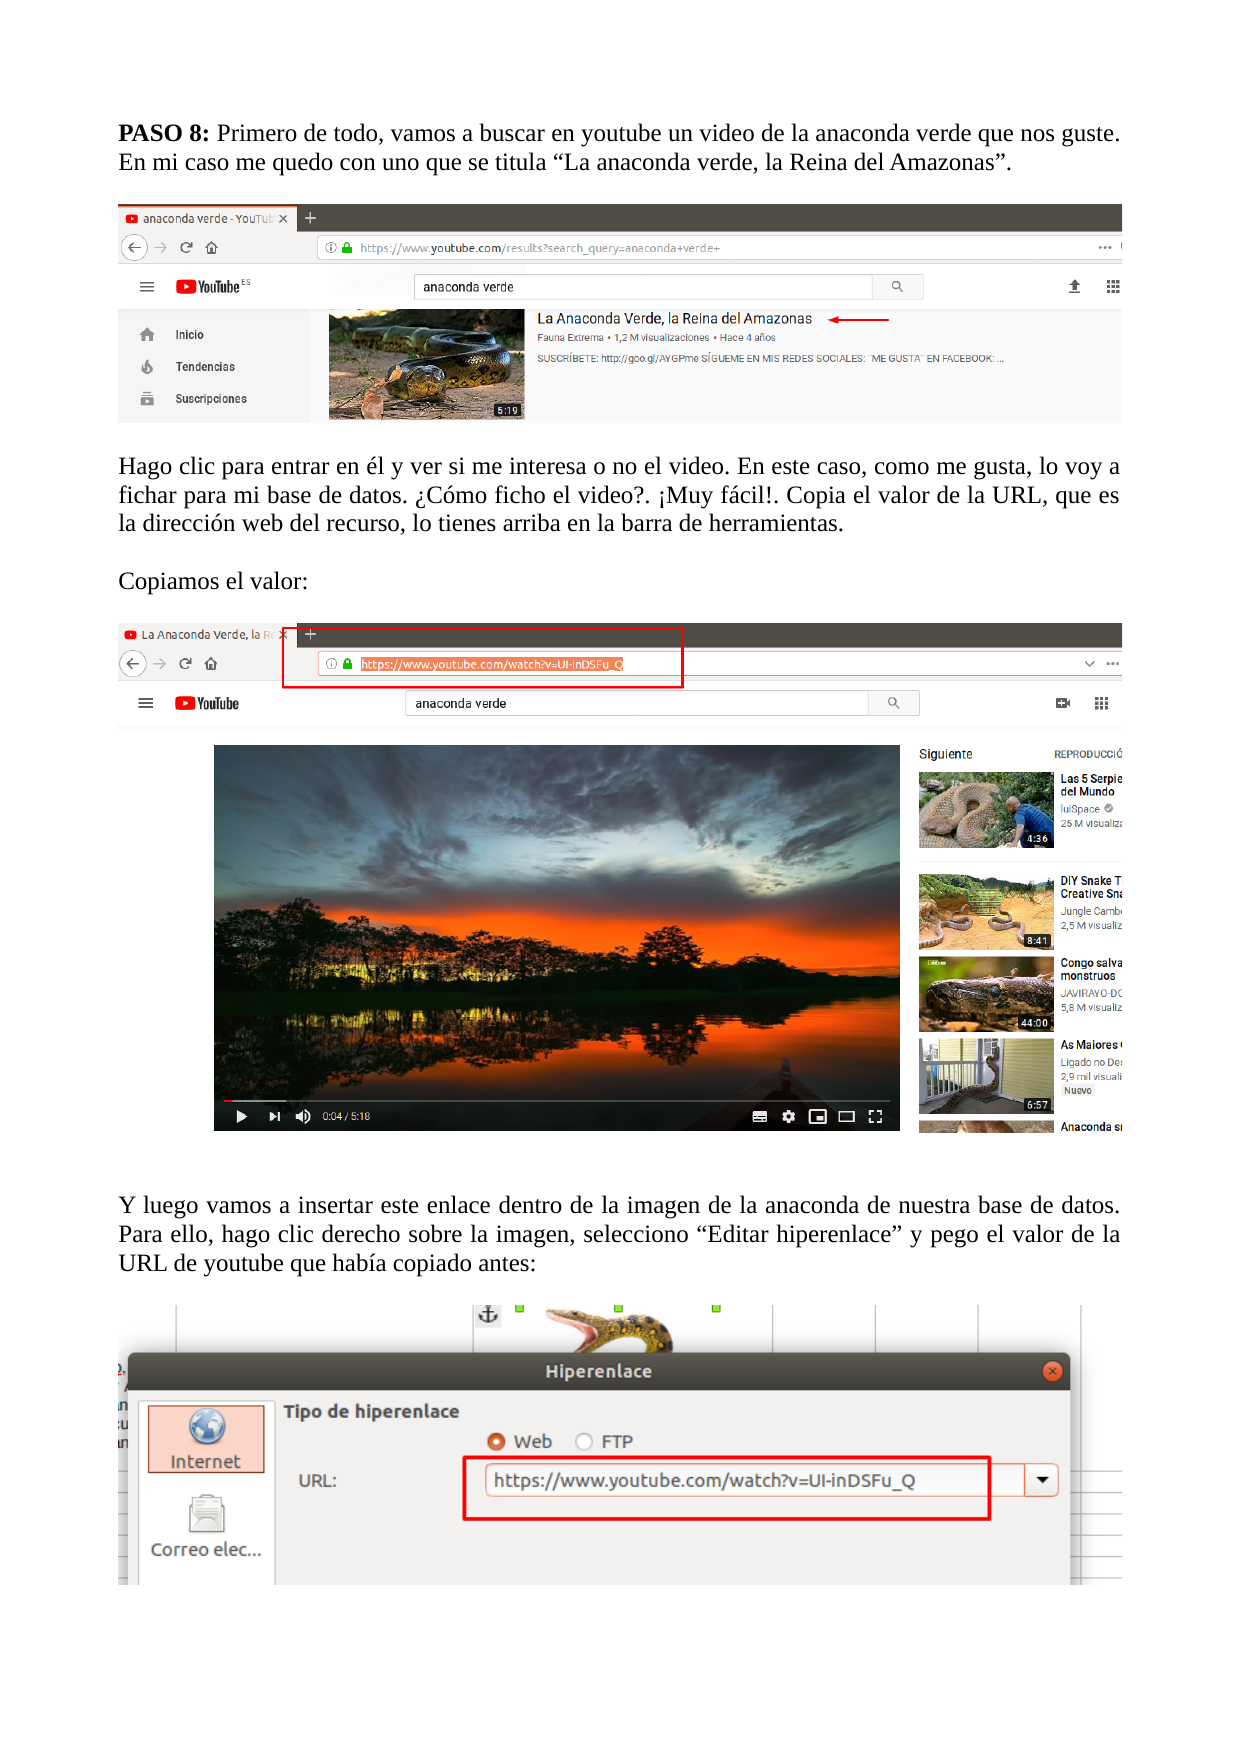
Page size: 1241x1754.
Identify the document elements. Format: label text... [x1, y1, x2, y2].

text Y luego vamos a insertar este enlace dentro de la imagen de la anaconda de nuestra base de datos. Para ello, hago clic derecho sobre la imagen, selecciono “Editar hiperenlace” y pego el valor de la URL de youtube que había copiado antes: [118, 1190, 1122, 1276]
picture [118, 1305, 1123, 1585]
text Hago clic para entrar en él y ver si me interesa o no el video. En este caso, como me gusta, lo voy a fichar para mi base de datos. ¿Cómo ficho el video?. ¡Muy fácil!. Copia el valor de la URL, que es la dirección web del recurso, lo tienes arriba en la barra de herramientas. [118, 451, 1122, 537]
text PASO 8: Primero de todo, vamos a buscar en youtube un video de la anaconda verde que nos guste. En mi caso me quedo con uno que se titula “La anaconda verde, la Reina del Amazonas”. [118, 118, 1122, 176]
text Copiamos el valor: [118, 566, 1122, 595]
picture [118, 204, 1123, 423]
picture [118, 623, 1123, 1133]
